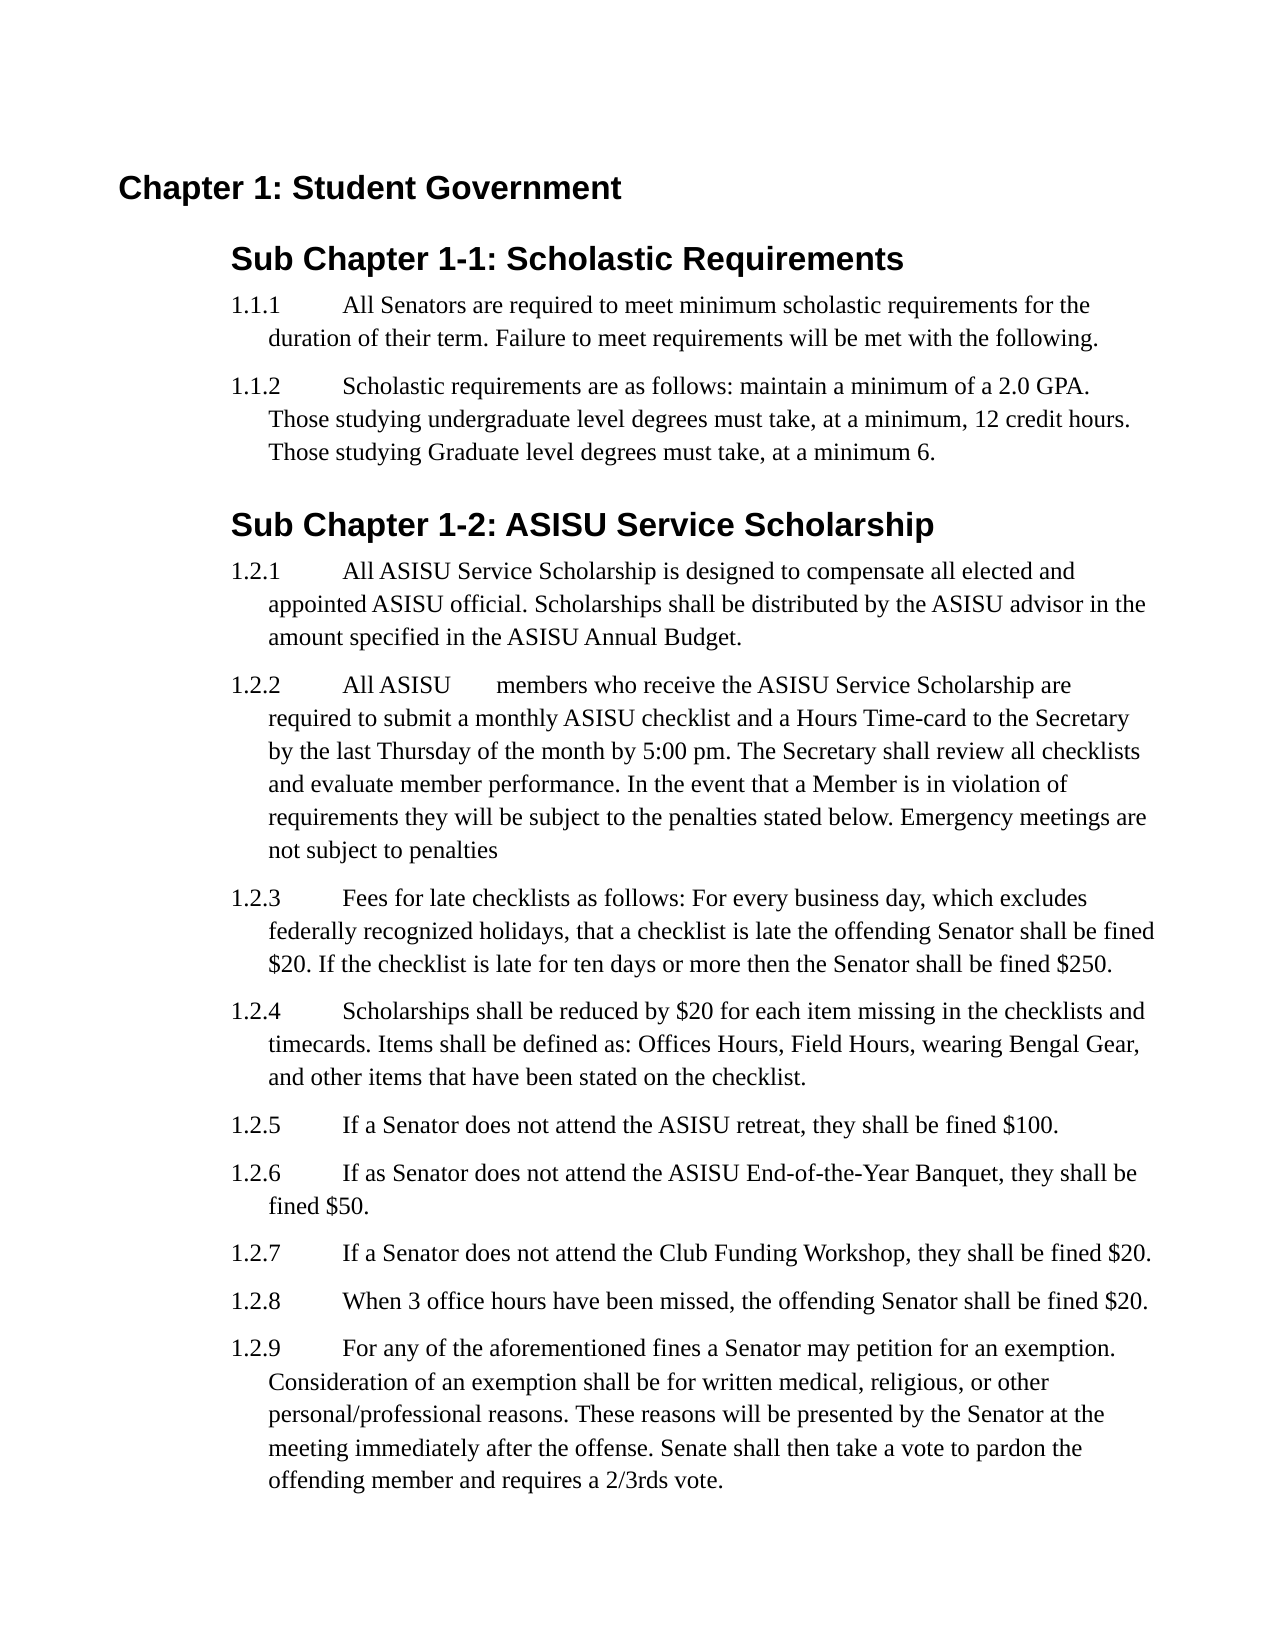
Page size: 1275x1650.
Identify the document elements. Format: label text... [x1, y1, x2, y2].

list If a Senator does not attend the ASISU retreat, they shall be fined $100. [231, 1110, 1157, 1139]
subtitle Chapter 1: Student Government [81, 168, 1157, 206]
list All ASISU members who receive the ASISU Service Scholarship are required to submit a monthly ASISU checklist and a Hours Time-card to the Secretary by the last Thursday of the month by 5:00 pm. The Secretary shall review all checklists and evaluate member performance. In the event that a Member is in violation of requirements they will be subject to the penalties stated below. Emergency meetings are not subject to penalties [231, 670, 1157, 864]
list Scholastic requirements are as follows: maintain a minimum of a 2.0 GPA. Those studying undergraduate level degrees must take, at a minimum, 12 credit hours. Those studying Graduate level degrees must take, at a minimum 6. [231, 371, 1157, 466]
list Scholarships shall be reduced by $20 for each item missing in the checklists and timecards. Items shall be defined as: Offices Hours, Field Hours, wearing Bengal Gear, and other items that have been stated on the checklist. [231, 996, 1157, 1091]
list For any of the aforementioned fines a Senator may petition for an exemption. Consideration of an exemption shall be for written medical, religious, or other personal/professional reasons. These reasons will be presented by the Senator at the meeting immediately after the offense. Senate shall then take a vote to pardon the offending member and requires a 2/3rds vote. [231, 1333, 1157, 1494]
list When 3 office hours have been missed, the offending Senator shall be fined $20. [231, 1286, 1157, 1315]
list Fees for late checklists as follows: For every business day, which excludes federally recognized holidays, that a checklist is late the offending Senator shall be fined $20. If the checklist is late for ten days or more then the Senator shall be fined $250. [231, 883, 1157, 978]
list All Senators are required to meet minimum scholastic requirements for the duration of their term. Failure to meet requirements will be met with the following. [231, 290, 1157, 352]
list If a Senator does not attend the Club Funding Workshop, they shall be fined $20. [231, 1238, 1157, 1267]
subtitle Sub Chapter 1-2: ASISU Service Scholarship [193, 506, 1157, 544]
list If as Senator does not attend the ASISU End-of-the-Year Banquet, they shall be fined $50. [231, 1158, 1157, 1219]
list All ASISU Service Scholarship is designed to compensate all elected and appointed ASISU official. Scholarships shall be distributed by the ASISU advisor in the amount specified in the ASISU Annual Budget. [231, 556, 1157, 651]
subtitle Sub Chapter 1-1: Scholastic Requirements [193, 239, 1157, 278]
